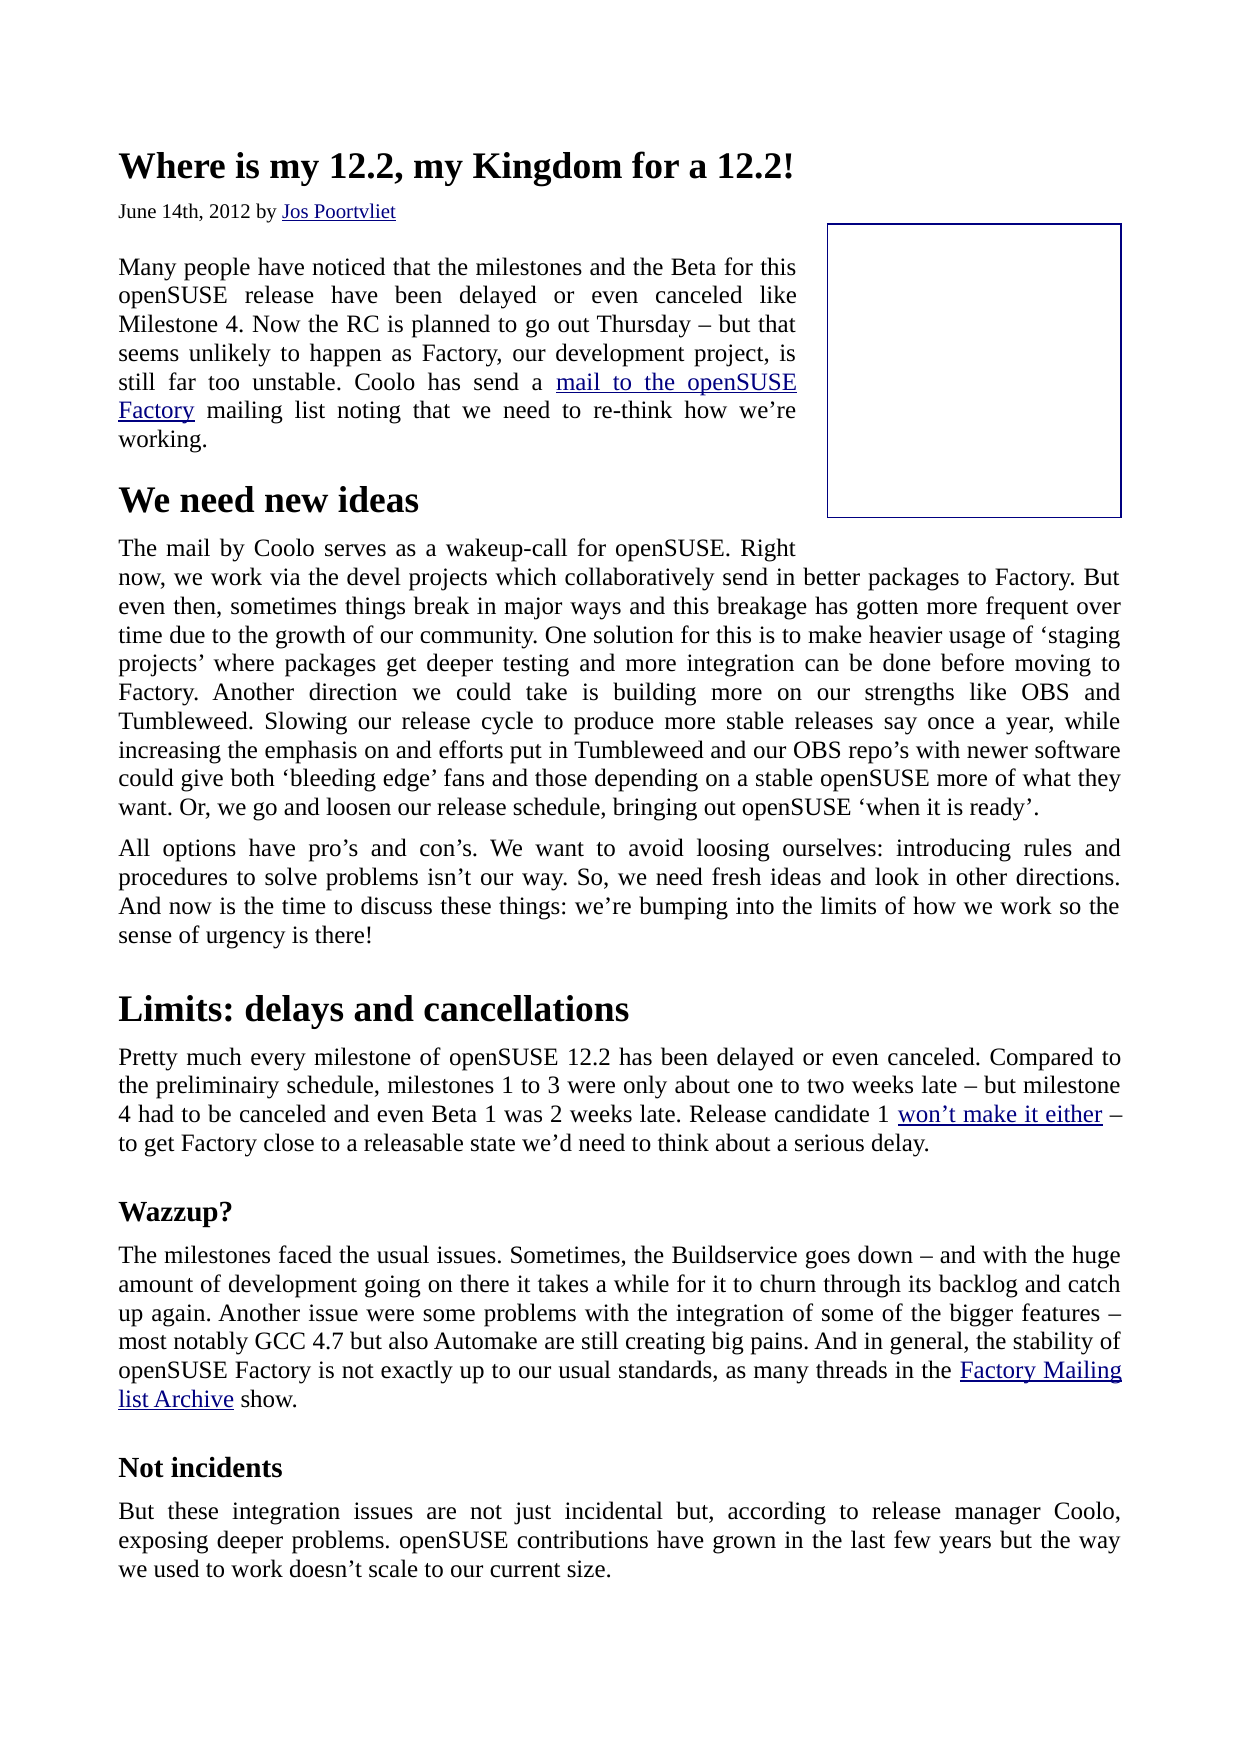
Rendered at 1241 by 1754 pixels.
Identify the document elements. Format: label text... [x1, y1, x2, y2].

text All options have pro’s and con’s. We want to avoid loosing ourselves: introducing rules and procedures to solve problems isn’t our way. So, we need fresh ideas and look in other directions. And now is the time to discuss these things: we’re bumping into the limits of how we work so the sense of urgency is there! [118, 833, 1122, 948]
text June 14th, 2012 by Jos Poortvliet [118, 199, 1122, 223]
subtitle Wazzup? [118, 1194, 1122, 1228]
text Many people have noticed that the milestones and the Beta for this openSUSE release have been delayed or even canceled like Milestone 4. Now the RC is planned to go out Thursday – but that seems unlikely to happen as Factory, our development project, is still far too unstable. Coolo has send a mail to the openSUSE Factory mailing list noting that we need to re-think how we’re working. [118, 223, 827, 453]
text The mail by Coolo serves as a wakeup-call for openSUSE. Right now, we work via the devel projects which collaboratively send in better packages to Factory. But even then, sometimes things break in major ways and this breakage has gotten more frequent over time due to the growth of our community. One solution for this is to make heavier usage of ‘staging projects’ where packages get deeper testing and more integration can be done before moving to Factory. Another direction we could take is building more on our strengths like OBS and Tumbleweed. Slowing our release cycle to produce more stable releases say once a year, while increasing the emphasis on and efforts put in Tumbleweed and our OBS repo’s with newer software could give both ‘bleeding edge’ fans and those depending on a stable openSUSE more of what they want. Or, we go and loosen our release schedule, bringing out openSUSE ‘when it is ready’. [118, 533, 1122, 821]
text Pretty much every milestone of openSUSE 12.2 has been delayed or even canceled. Compared to the preliminairy schedule, milestones 1 to 3 were only about one to two weeks late – but milestone 4 had to be canceled and even Beta 1 was 2 weeks late. Release candidate 1 won’t make it either – to get Factory close to a releasable state we’d need to think about a serious delay. [118, 1042, 1122, 1157]
subtitle Not incidents [118, 1450, 1122, 1484]
subtitle Where is my 12.2, my Kingdom for a 12.2! [118, 143, 1122, 186]
text The milestones faced the usual issues. Sometimes, the Buildservice goes down – and with the huge amount of development going on there it takes a while for it to churn through its backlog and catch up again. Another issue were some problems with the integration of some of the bigger features – most notably GCC 4.7 but also Automake are still creating big pains. And in general, the stability of openSUSE Factory is not exactly up to our usual standards, as many threads in the Factory Mailing list Archive show. [118, 1240, 1122, 1413]
text But these integration issues are not just incidental but, according to release manager Coolo, exposing deeper problems. openSUSE contributions have grown in the last few years but the way we used to work doesn’t scale to our current size. [118, 1496, 1122, 1582]
text [828, 225, 1120, 453]
subtitle We need new ideas [118, 478, 1122, 521]
subtitle Limits: delays and cancellations [118, 986, 1122, 1029]
